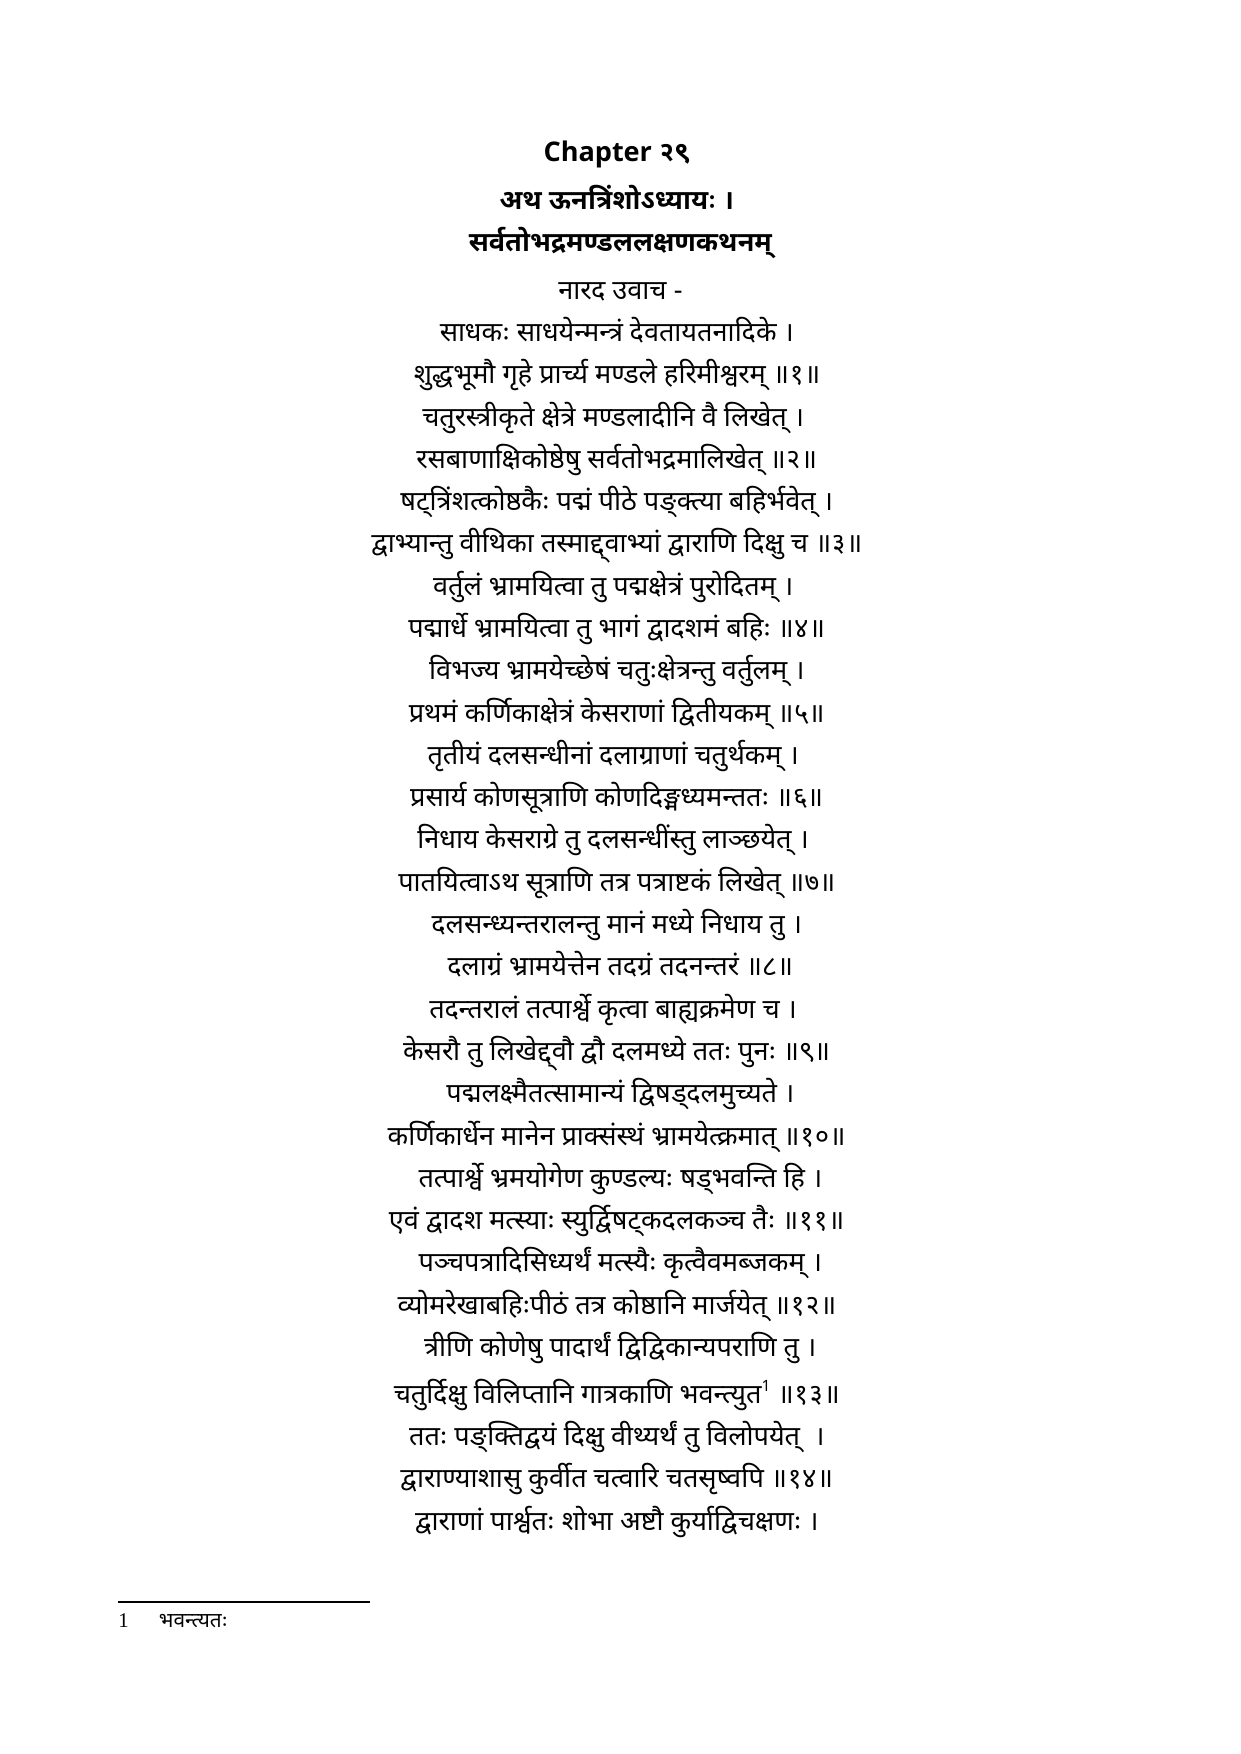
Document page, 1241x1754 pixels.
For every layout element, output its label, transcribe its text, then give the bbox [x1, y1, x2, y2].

text सर्वतोभद्रमण्डललक्षणकथनम् नारद उवाच - साधकः साधयेन्मन्त्रं देवतायतनादिके । शुद्धभूमौ गृहे प्रार्च्य मण्डले हरिमीश्वरम् ॥१॥ चतुरस्त्रीकृते क्षेत्रे मण्डलादीनि वै लिखेत् । रसबाणाक्षिकोष्ठेषु सर्वतोभद्रमालिखेत् ॥२॥ षट्त्रिंशत्कोष्ठकैः पद्मं पीठे पङ्क्त्या बहिर्भवेत् । द्वाभ्यान्तु वीथिका तस्माद्द्वाभ्यां द्वाराणि दिक्षु च ॥३॥ वर्तुलं भ्रामयित्वा तु पद्मक्षेत्रं पुरोदितम् । पद्मार्धे भ्रामयित्वा तु भागं द्वादशमं बहिः ॥४॥ विभज्य भ्रामयेच्छेषं चतुःक्षेत्रन्तु वर्तुलम् । प्रथमं कर्णिकाक्षेत्रं केसराणां द्वितीयकम् ॥५॥ तृतीयं दलसन्धीनां दलाग्राणां चतुर्थकम् । प्रसार्य कोणसूत्राणि कोणदिङ्मध्यमन्ततः ॥६॥ निधाय केसराग्रे तु दलसन्धींस्तु लाञ्छयेत् । पातयित्वाऽथ सूत्राणि तत्र पत्राष्टकं लिखेत् ॥७॥ दलसन्ध्यन्तरालन्तु मानं मध्ये निधाय तु । दलाग्रं भ्रामयेत्तेन तदग्रं तदनन्तरं ॥८॥ तदन्तरालं तत्पार्श्वे कृत्वा बाह्यक्रमेण च । केसरौ तु लिखेद्द्वौ द्वौ दलमध्ये ततः पुनः ॥९॥ पद्मलक्ष्मैतत्सामान्यं द्विषड्दलमुच्यते । कर्णिकार्धेन मानेन प्राक्संस्थं भ्रामयेत्क्रमात् ॥१०॥ तत्पार्श्वे भ्रमयोगेण कुण्डल्यः षड्भवन्ति हि । एवं द्वादश मत्स्याः स्युर्द्विषट्कदलकञ्च तैः ॥११॥ पञ्चपत्रादिसिध्यर्थं मत्स्यैः कृत्वैवमब्जकम् । व्योमरेखाबहिःपीठं तत्र कोष्ठानि मार्जयेत् ॥१२॥ त्रीणि कोणेषु पादार्थं द्विद्विकान्यपराणि तु । चतुर्दिक्षु विलिप्तानि गात्रकाणि भवन्त्युत ॥१३॥ ततः पङ्क्तिद्वयं दिक्षु वीथ्यर्थं तु विलोपयेत् । द्वाराण्याशासु कुर्वीत चत्वारि चतसृष्वपि ॥१४॥ द्वाराणां पार्श्वतः शोभा अष्टौ कुर्याद्विचक्षणः । [118, 227, 1122, 1541]
text भवन्त्यतः [118, 1608, 1122, 1636]
text अथ ऊनत्रिंशोऽध्यायः । [118, 185, 1122, 221]
subtitle Chapter २९ [118, 133, 1122, 173]
